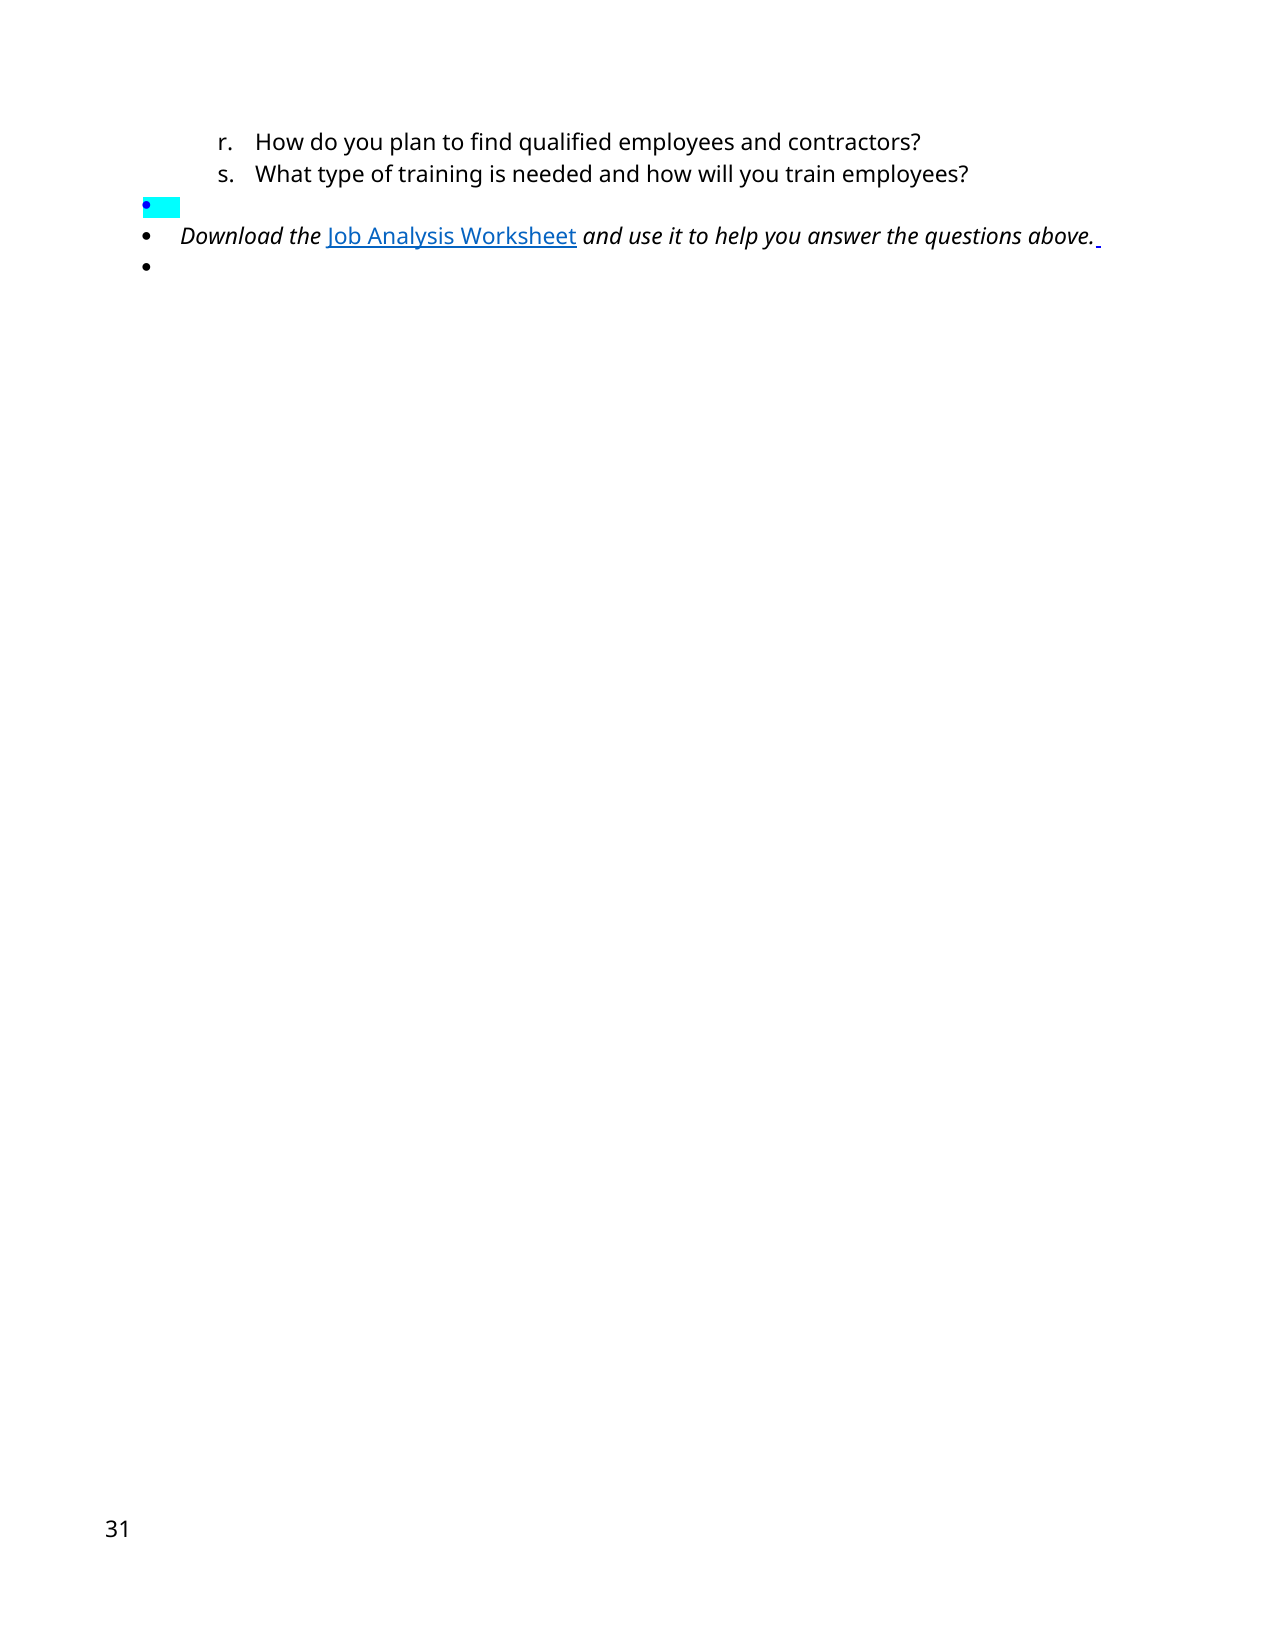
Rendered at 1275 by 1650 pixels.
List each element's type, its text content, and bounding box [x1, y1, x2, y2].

list How do you plan to find qualified employees and contractors? [217, 126, 1170, 157]
list What type of training is needed and how will you train employees? [217, 157, 1170, 189]
list Download the Job Analysis Worksheet and use it to help you answer the questions above. [142, 220, 1170, 251]
